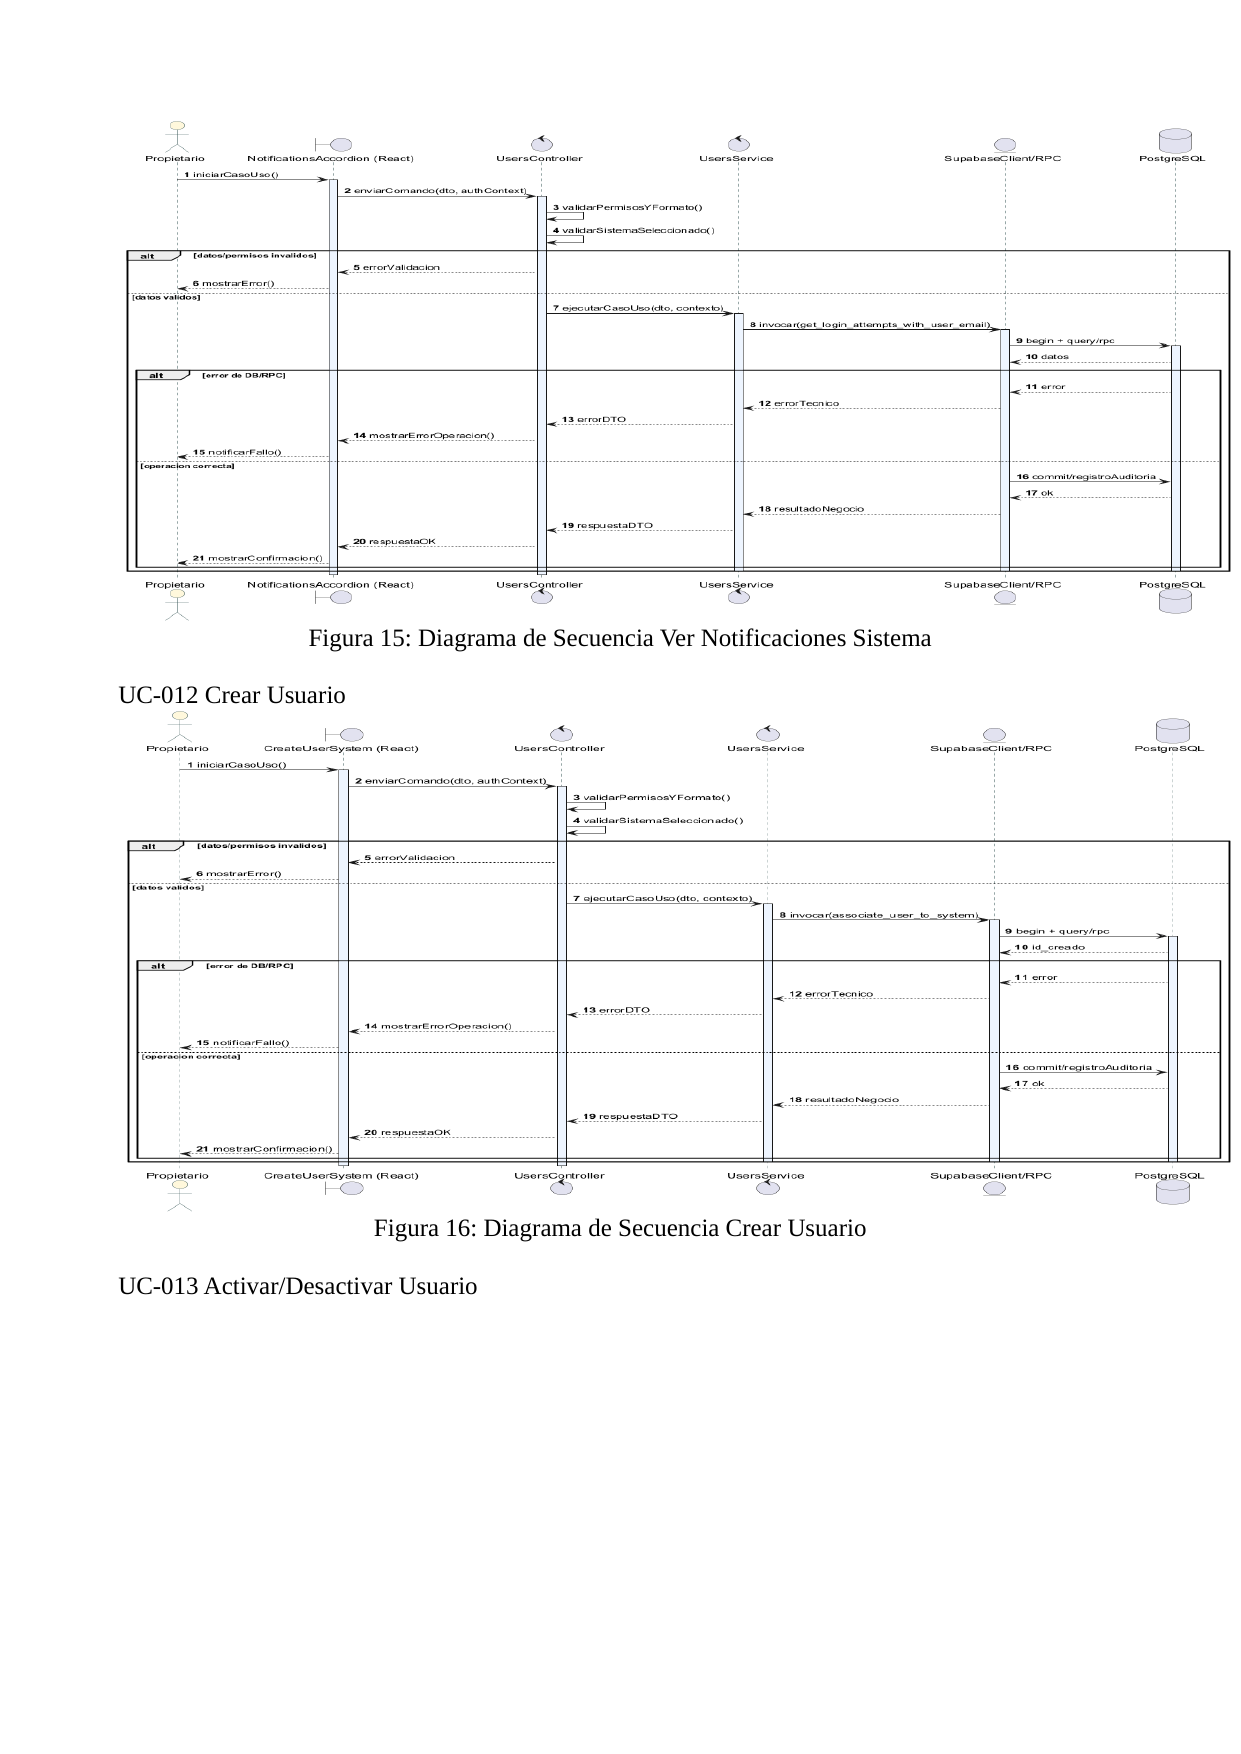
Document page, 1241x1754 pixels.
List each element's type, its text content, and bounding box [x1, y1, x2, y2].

picture [118, 118, 1234, 623]
text Figura 15: Diagrama de Secuencia Ver Notificaciones Sistema [118, 623, 1122, 651]
picture [118, 708, 1234, 1214]
text UC-012 Crear Usuario [118, 680, 1122, 708]
text Figura 16: Diagrama de Secuencia Crear Usuario [118, 1214, 1122, 1242]
text UC-013 Activar/Desactivar Usuario [118, 1271, 1122, 1300]
